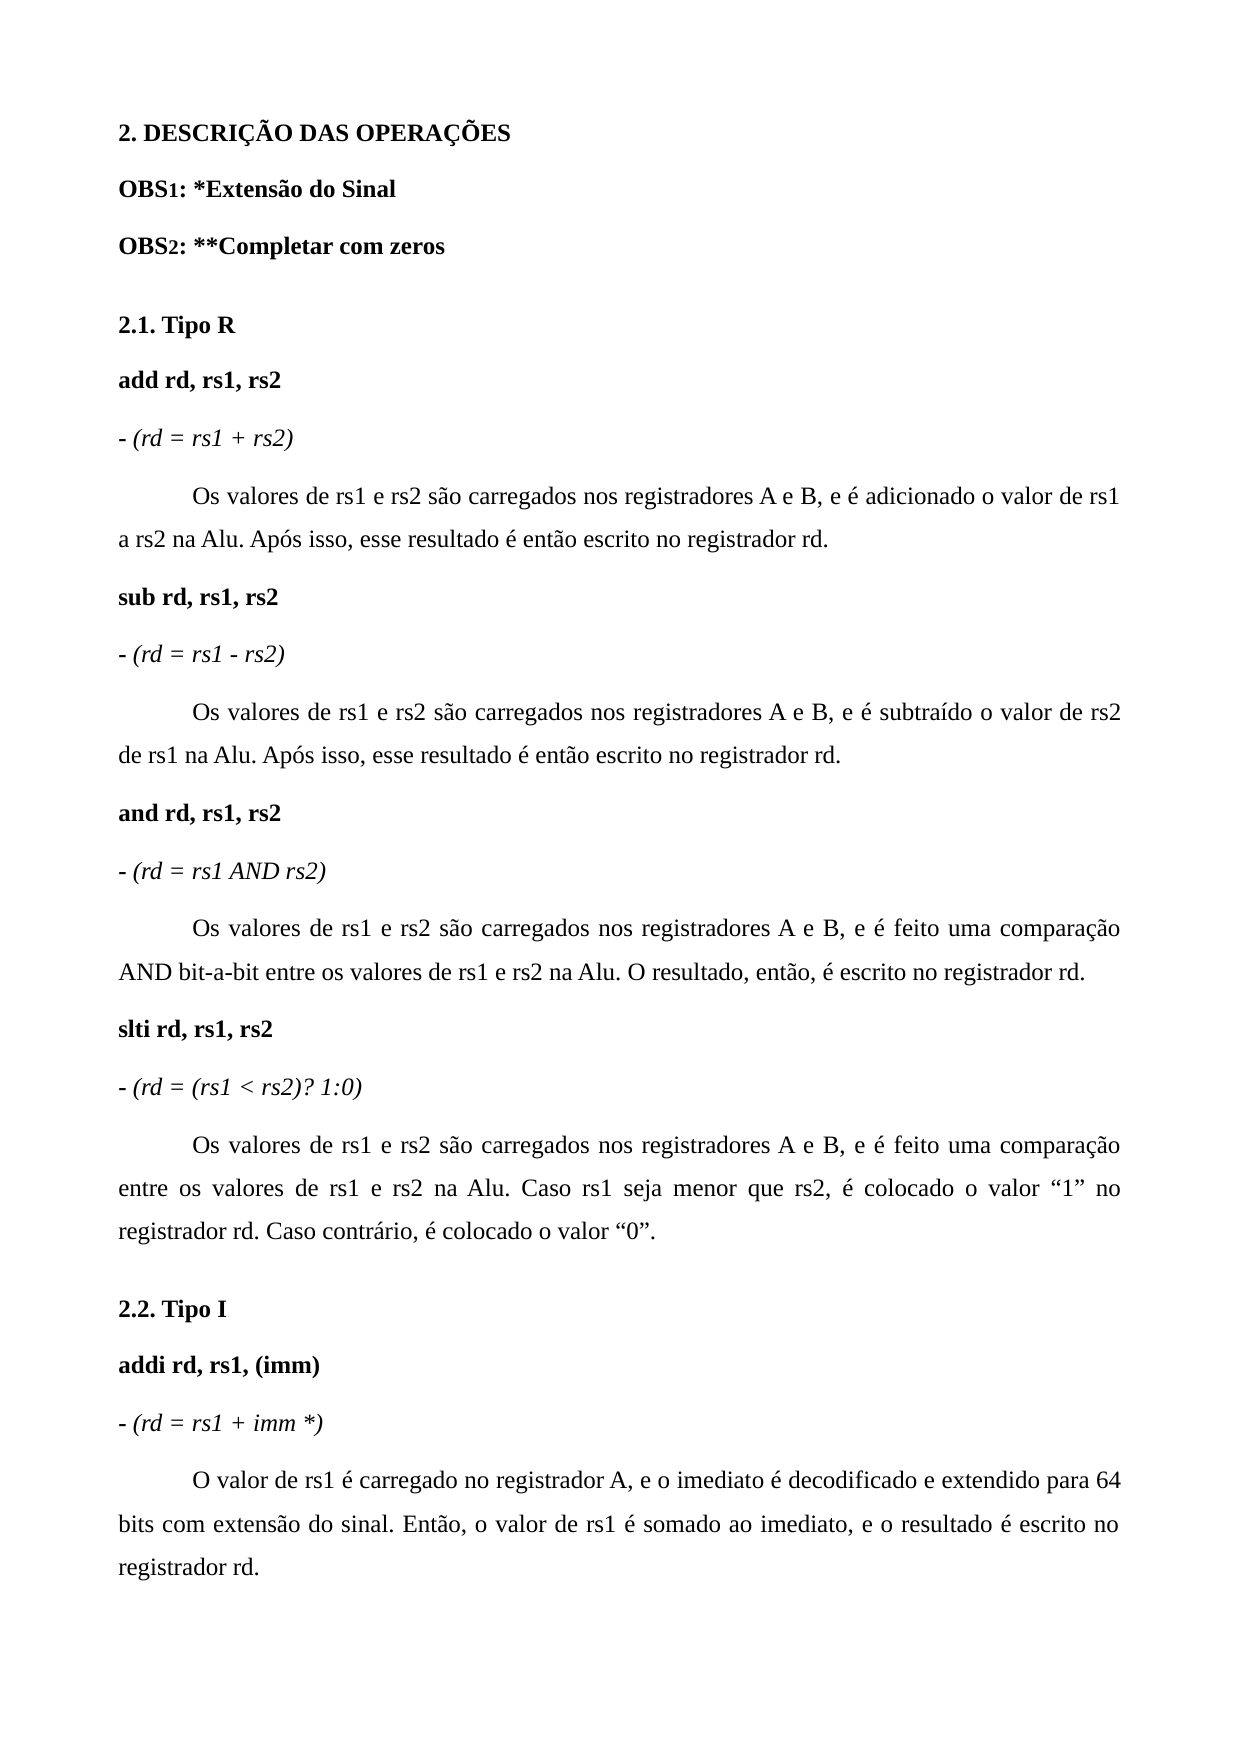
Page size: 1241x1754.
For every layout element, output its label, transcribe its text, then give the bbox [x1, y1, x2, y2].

text add rd, rs1, rs2 [118, 366, 1122, 394]
text - (rd = (rs1 < rs2)? 1:0) [118, 1072, 1122, 1101]
text Os valores de rs1 e rs2 são carregados nos registradores A e B, e é subtraído o valor de rs2 de rs1 na Alu. Após isso, esse resultado é então escrito no registrador rd. [118, 697, 1122, 769]
text Os valores de rs1 e rs2 são carregados nos registradores A e B, e é adicionado o valor de rs1 a rs2 na Alu. Após isso, esse resultado é então escrito no registrador rd. [118, 481, 1122, 553]
text slti rd, rs1, rs2 [118, 1014, 1122, 1043]
text - (rd = rs1 AND rs2) [118, 856, 1122, 884]
text - (rd = rs1 + imm *) [118, 1408, 1122, 1437]
text OBS1: *Extensão do Sinal [118, 174, 1122, 202]
text OBS2: **Completar com zeros [118, 231, 1122, 260]
subtitle 2.1. Tipo R [118, 310, 1122, 339]
text Os valores de rs1 e rs2 são carregados nos registradores A e B, e é feito uma comparação AND bit-a-bit entre os valores de rs1 e rs2 na Alu. O resultado, então, é escrito no registrador rd. [118, 913, 1122, 985]
text and rd, rs1, rs2 [118, 798, 1122, 827]
subtitle 2. DESCRIÇÃO DAS OPERAÇÕES [118, 118, 1122, 147]
text sub rd, rs1, rs2 [118, 582, 1122, 611]
text - (rd = rs1 - rs2) [118, 639, 1122, 668]
text Os valores de rs1 e rs2 são carregados nos registradores A e B, e é feito uma comparação entre os valores de rs1 e rs2 na Alu. Caso rs1 seja menor que rs2, é colocado o valor “1” no registrador rd. Caso contrário, é colocado o valor “0”. [118, 1130, 1122, 1245]
text - (rd = rs1 + rs2) [118, 423, 1122, 452]
text O valor de rs1 é carregado no registrador A, e o imediato é decodificado e extendido para 64 bits com extensão do sinal. Então, o valor de rs1 é somado ao imediato, e o resultado é escrito no registrador rd. [118, 1466, 1122, 1581]
subtitle 2.2. Tipo I [118, 1294, 1122, 1323]
text addi rd, rs1, (imm) [118, 1350, 1122, 1379]
